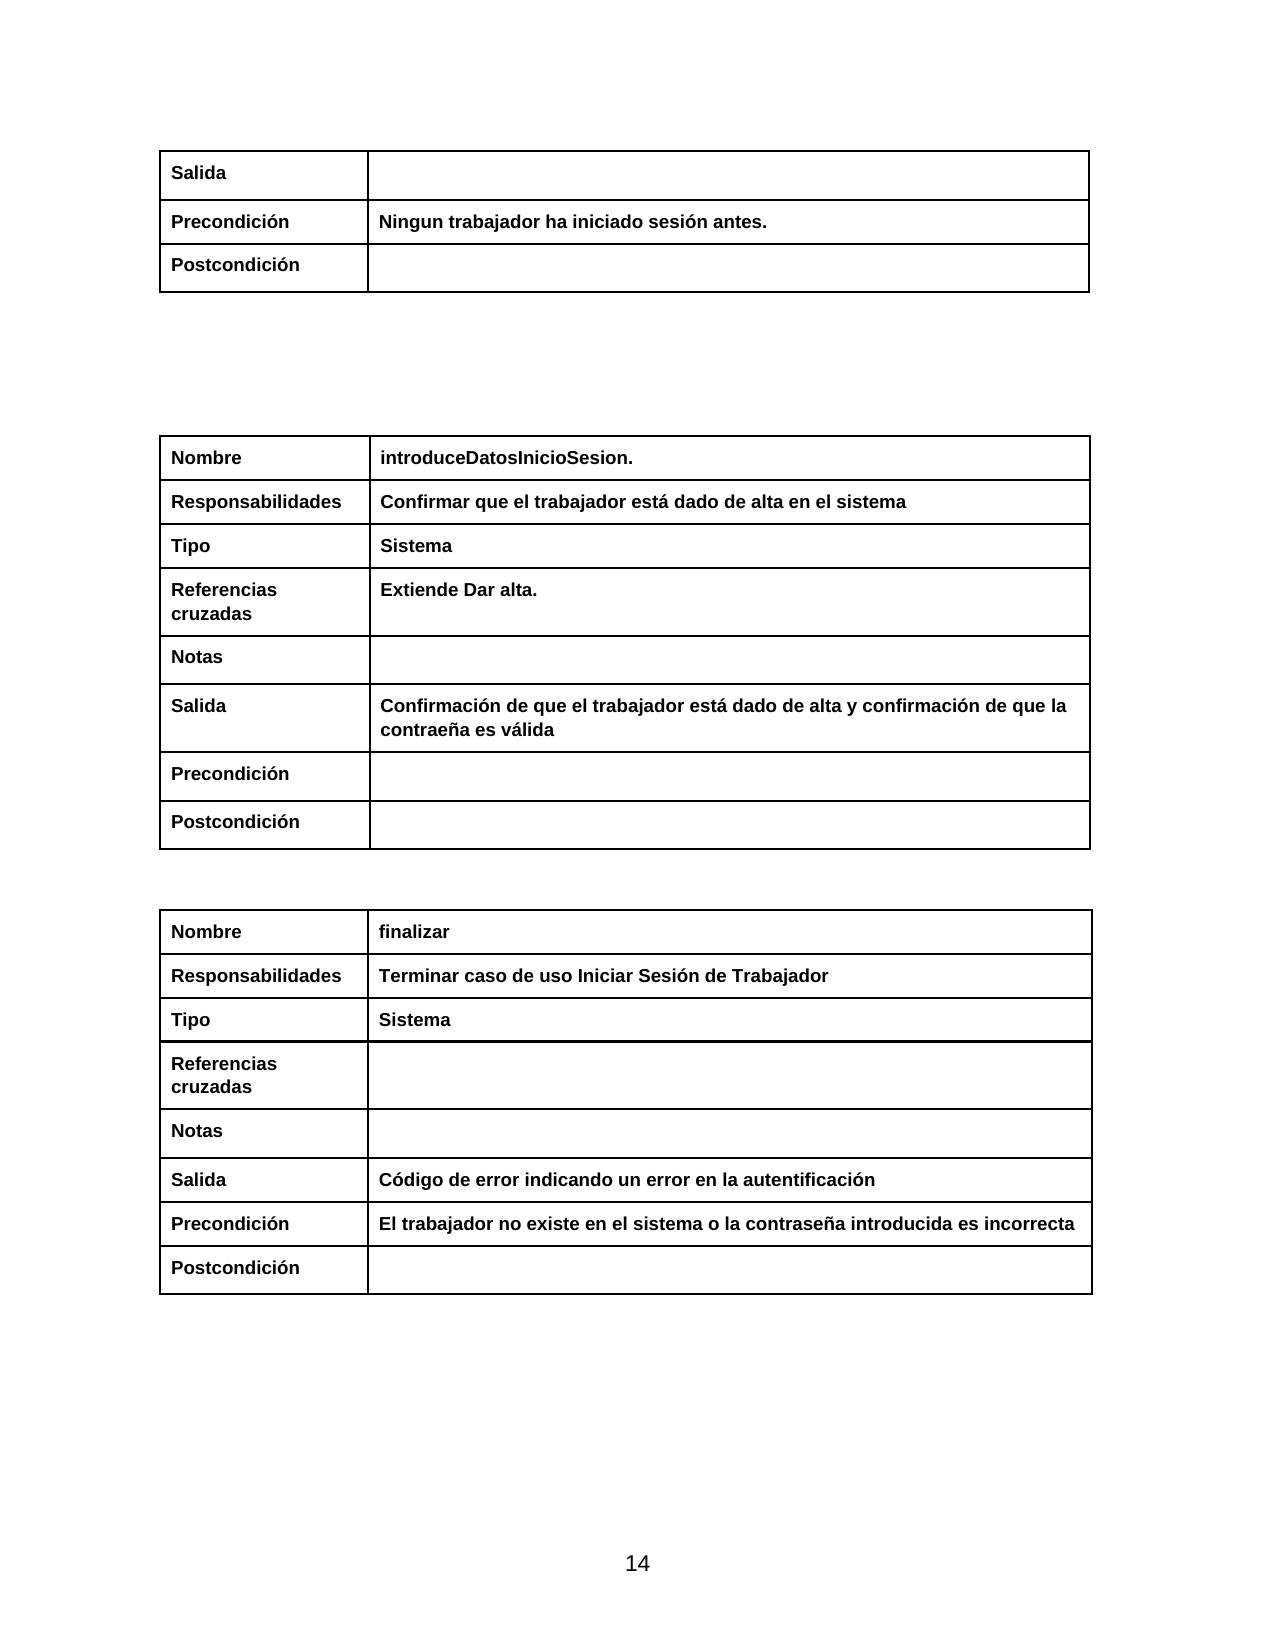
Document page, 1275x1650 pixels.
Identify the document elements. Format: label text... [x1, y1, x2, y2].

table_cell Extiende Dar alta. [371, 569, 1089, 634]
table_cell Referencias cruzadas [161, 1043, 367, 1108]
table_header finalizar [369, 911, 1091, 953]
table_cell [371, 637, 1089, 683]
table_cell Postcondición [161, 802, 369, 848]
table_cell Notas [161, 1110, 367, 1157]
table_cell El trabajador no existe en el sistema o la contraseña introducida es incorrecta [369, 1203, 1091, 1244]
table_cell Referencias cruzadas [161, 569, 369, 634]
table_cell [369, 1110, 1091, 1157]
table_cell [369, 1247, 1091, 1293]
table_cell Salida [161, 685, 369, 751]
table_cell Notas [161, 637, 369, 683]
table_cell Precondición [161, 753, 369, 799]
table_cell [369, 152, 1088, 198]
table_cell Precondición [161, 1203, 367, 1244]
table_header Nombre [161, 911, 367, 953]
table_header Nombre [161, 437, 369, 479]
table_cell Tipo [161, 525, 369, 567]
table_cell Postcondición [161, 1247, 367, 1293]
table_cell Salida [161, 1159, 367, 1201]
table_cell Responsabilidades [161, 955, 367, 997]
table_cell Postcondición [161, 245, 367, 291]
table_cell Salida [161, 152, 367, 198]
table_cell [369, 245, 1088, 291]
table_cell Código de error indicando un error en la autentificación [369, 1159, 1091, 1201]
table_cell Terminar caso de uso Iniciar Sesión de Trabajador [369, 955, 1091, 997]
table_cell Tipo [161, 999, 367, 1040]
table_cell [369, 1043, 1091, 1108]
table_cell Confirmación de que el trabajador está dado de alta y confirmación de que la contraeña es válida [371, 685, 1089, 751]
table_cell Confirmar que el trabajador está dado de alta en el sistema [371, 481, 1089, 523]
table_cell [371, 802, 1089, 848]
table_cell Ningun trabajador ha iniciado sesión antes. [369, 201, 1088, 242]
table_cell [371, 753, 1089, 799]
table_cell Responsabilidades [161, 481, 369, 523]
table_header introduceDatosInicioSesion. [371, 437, 1089, 479]
table_cell Sistema [369, 999, 1091, 1040]
table_cell Sistema [371, 525, 1089, 567]
table_cell Precondición [161, 201, 367, 242]
